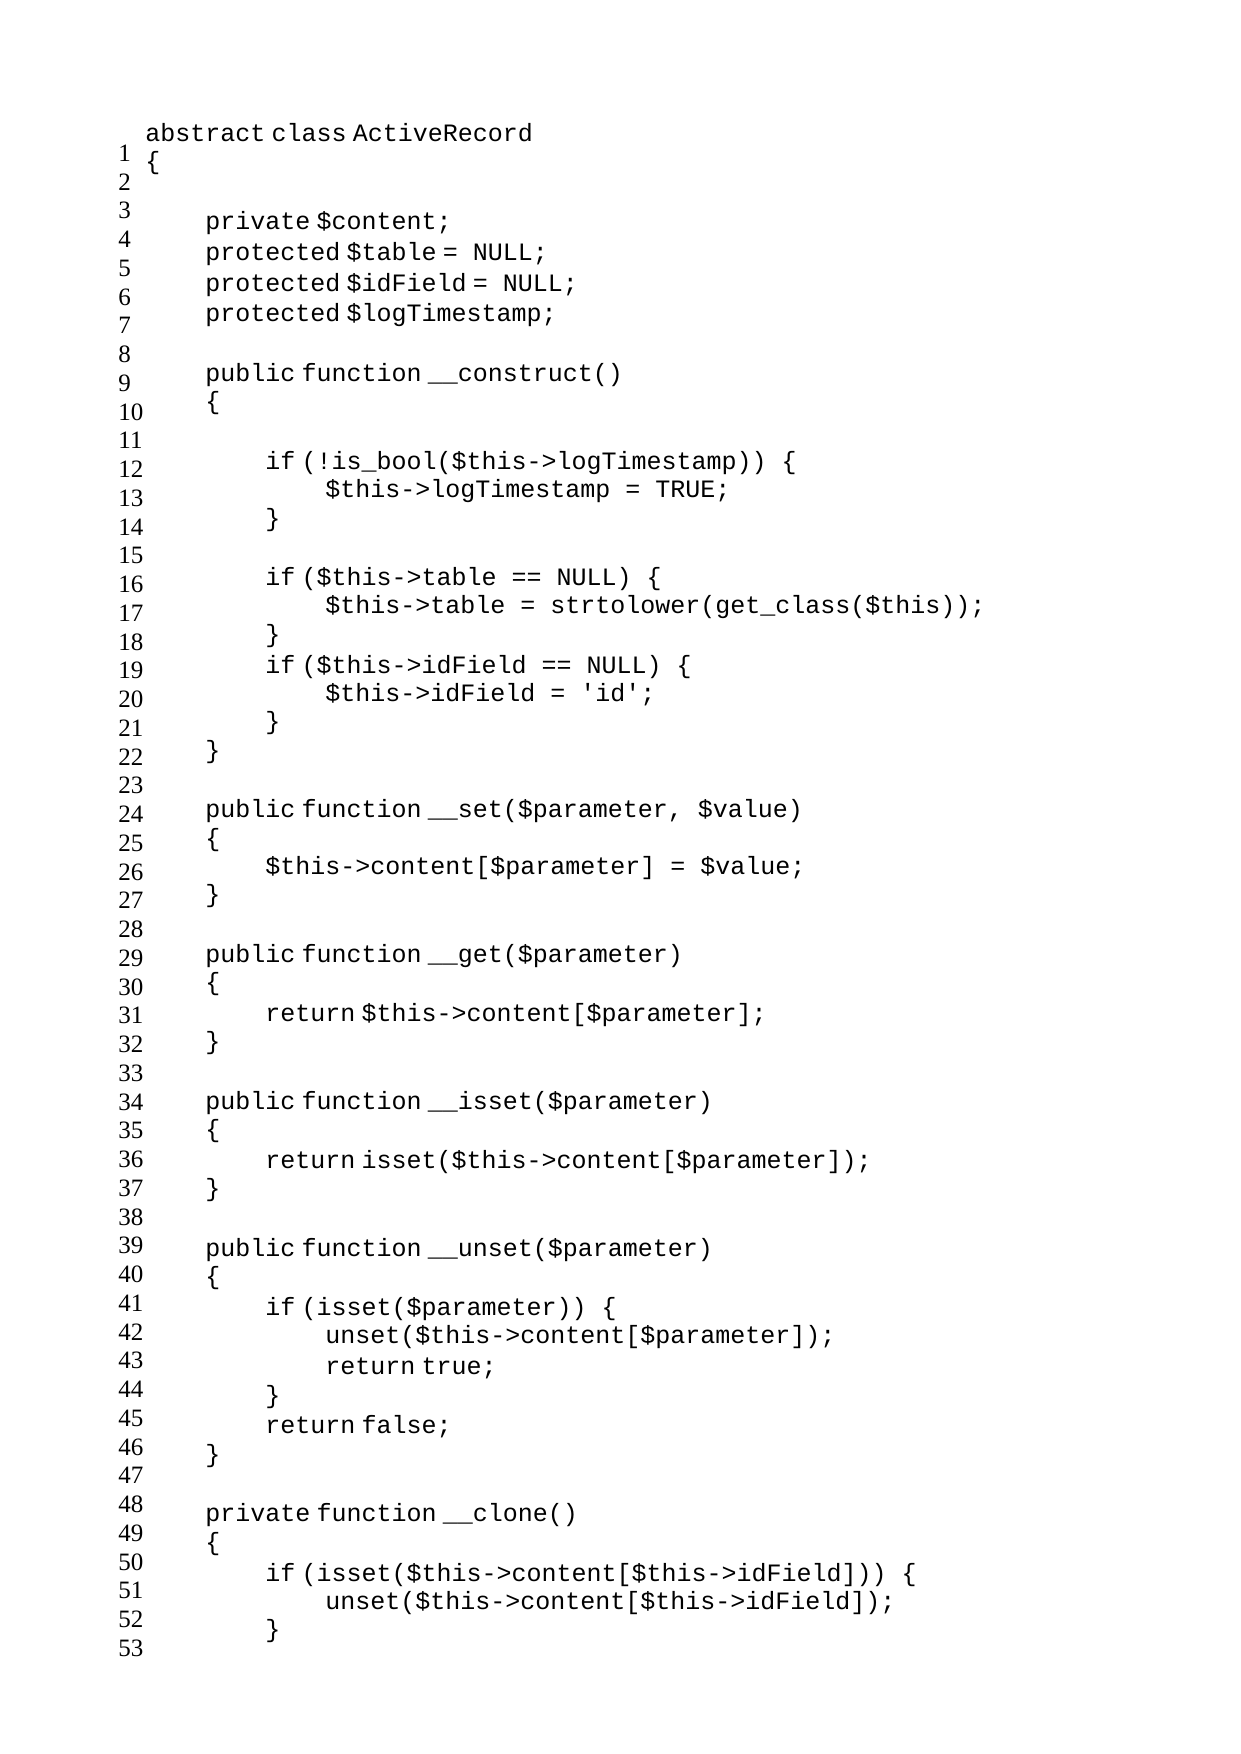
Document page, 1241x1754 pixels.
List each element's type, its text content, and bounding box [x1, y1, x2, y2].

table_header 1 2 3 4 5 6 7 8 9 10 11 12 13 14 15 16 17 18 19 20 21 22 23 24 25 26 27 28 29 30 31 32 33 34 35 36 37 38 39 40 41 42 43 44 45 46 47 48 49 50 51 52 53 54 55 56 57 58 59 60 61 62 63 64 65 66 67 68 69 70 71 72 73 74 [118, 118, 145, 1636]
table_header abstract class ActiveRecord { private $content; protected $table = NULL; protected $idField = NULL; protected $logTimestamp; public function __construct() { if (!is_bool($this->logTimestamp)) { $this->logTimestamp = TRUE; } if ($this->table == NULL) { $this->table = strtolower(get_class($this)); } if ($this->idField == NULL) { $this->idField = 'id'; } } public function __set($parameter, $value) { $this->content[$parameter] = $value; } public function __get($parameter) { return $this->content[$parameter]; } public function __isset($parameter) { return isset($this->content[$parameter]); } public function __unset($parameter) { if (isset($parameter)) { unset($this->content[$parameter]); return true; } return false; } private function __clone() { if (isset($this->content[$this->idField])) { unset($this->content[$this->idField]); } } public function toArray() { return $this->content; } public function fromArray(array $array) { $this->content = $array; } public function toJson() { return json_encode($this->content); } public function fromJson(string $json) { $this->content = json_decode($json); } } [145, 118, 1002, 1636]
